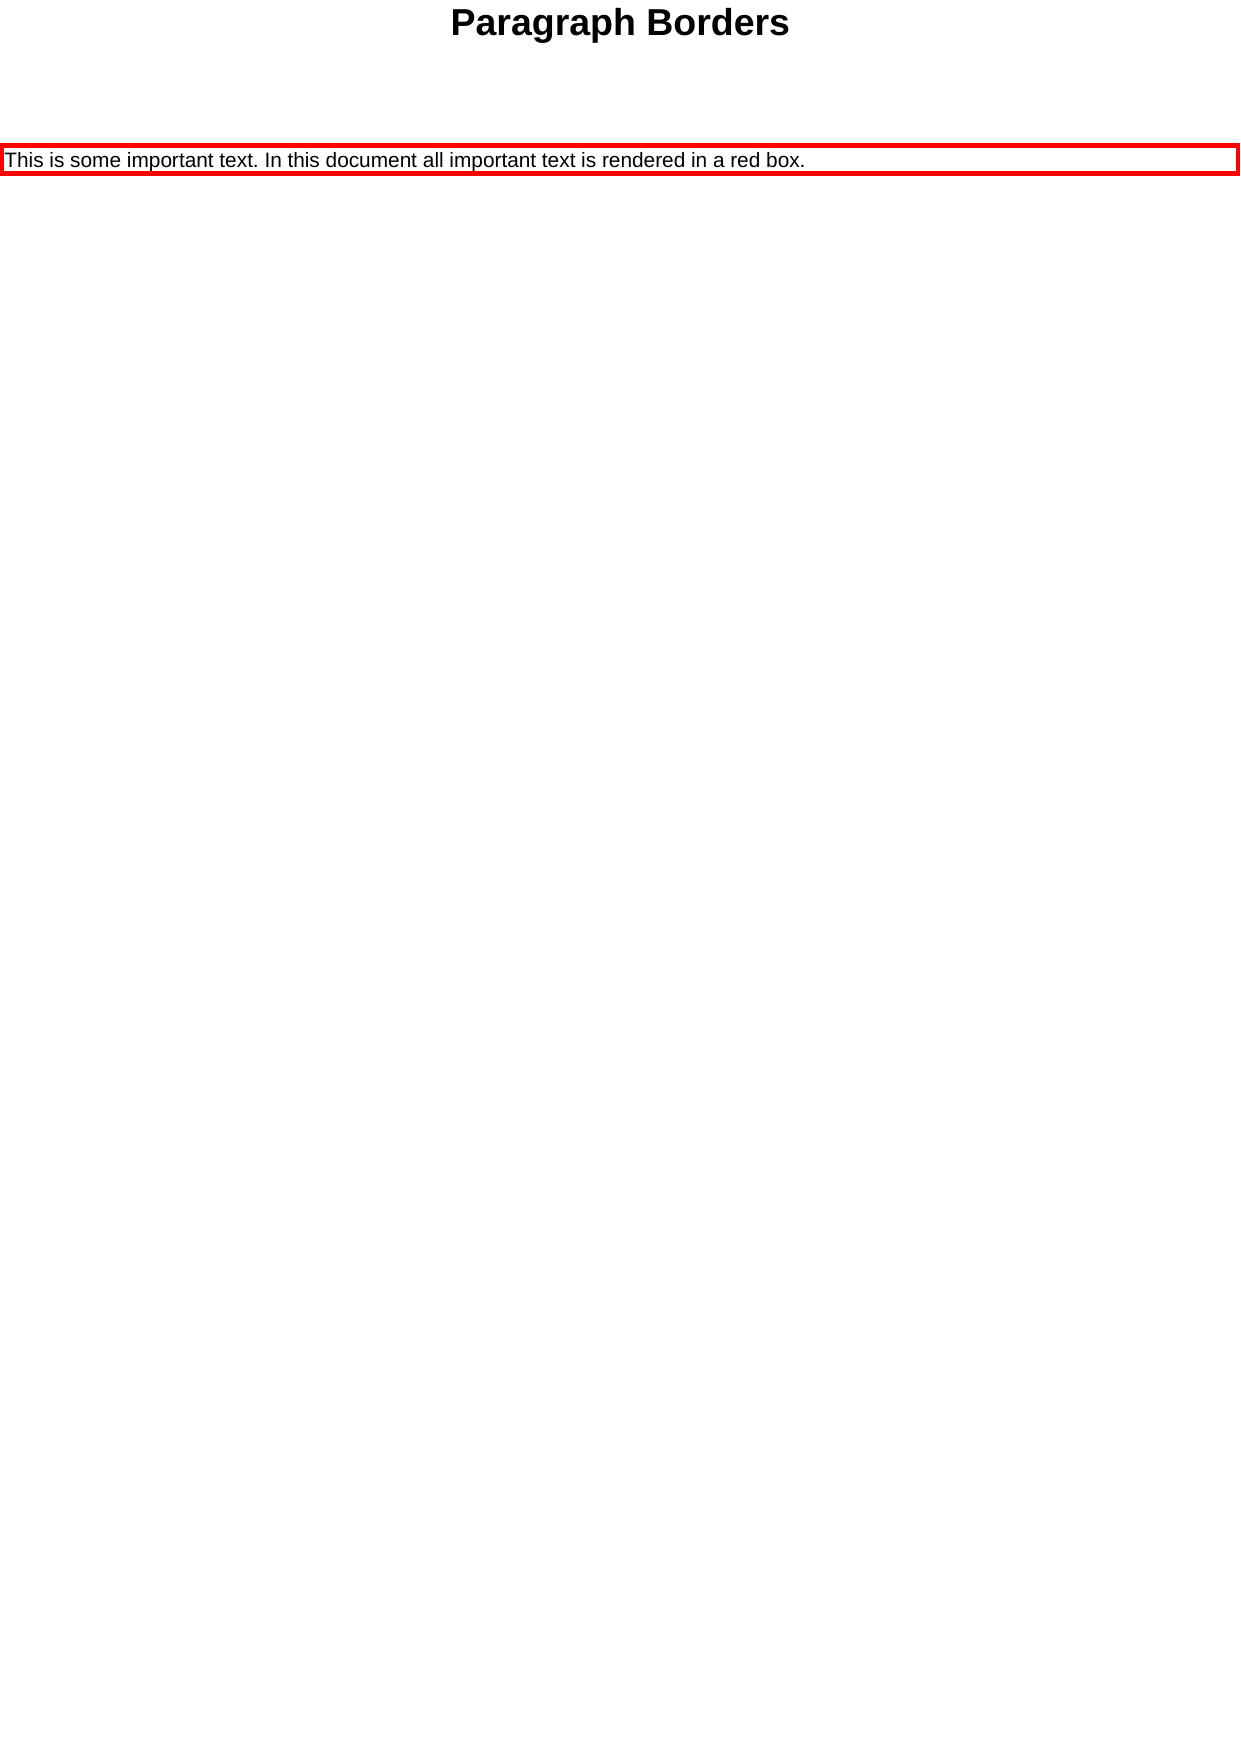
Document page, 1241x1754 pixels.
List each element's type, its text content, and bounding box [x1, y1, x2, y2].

text This is some important text. In this document all important text is rendered in a red box. [4, 148, 1236, 171]
title Paragraph Borders [0, 0, 1240, 43]
